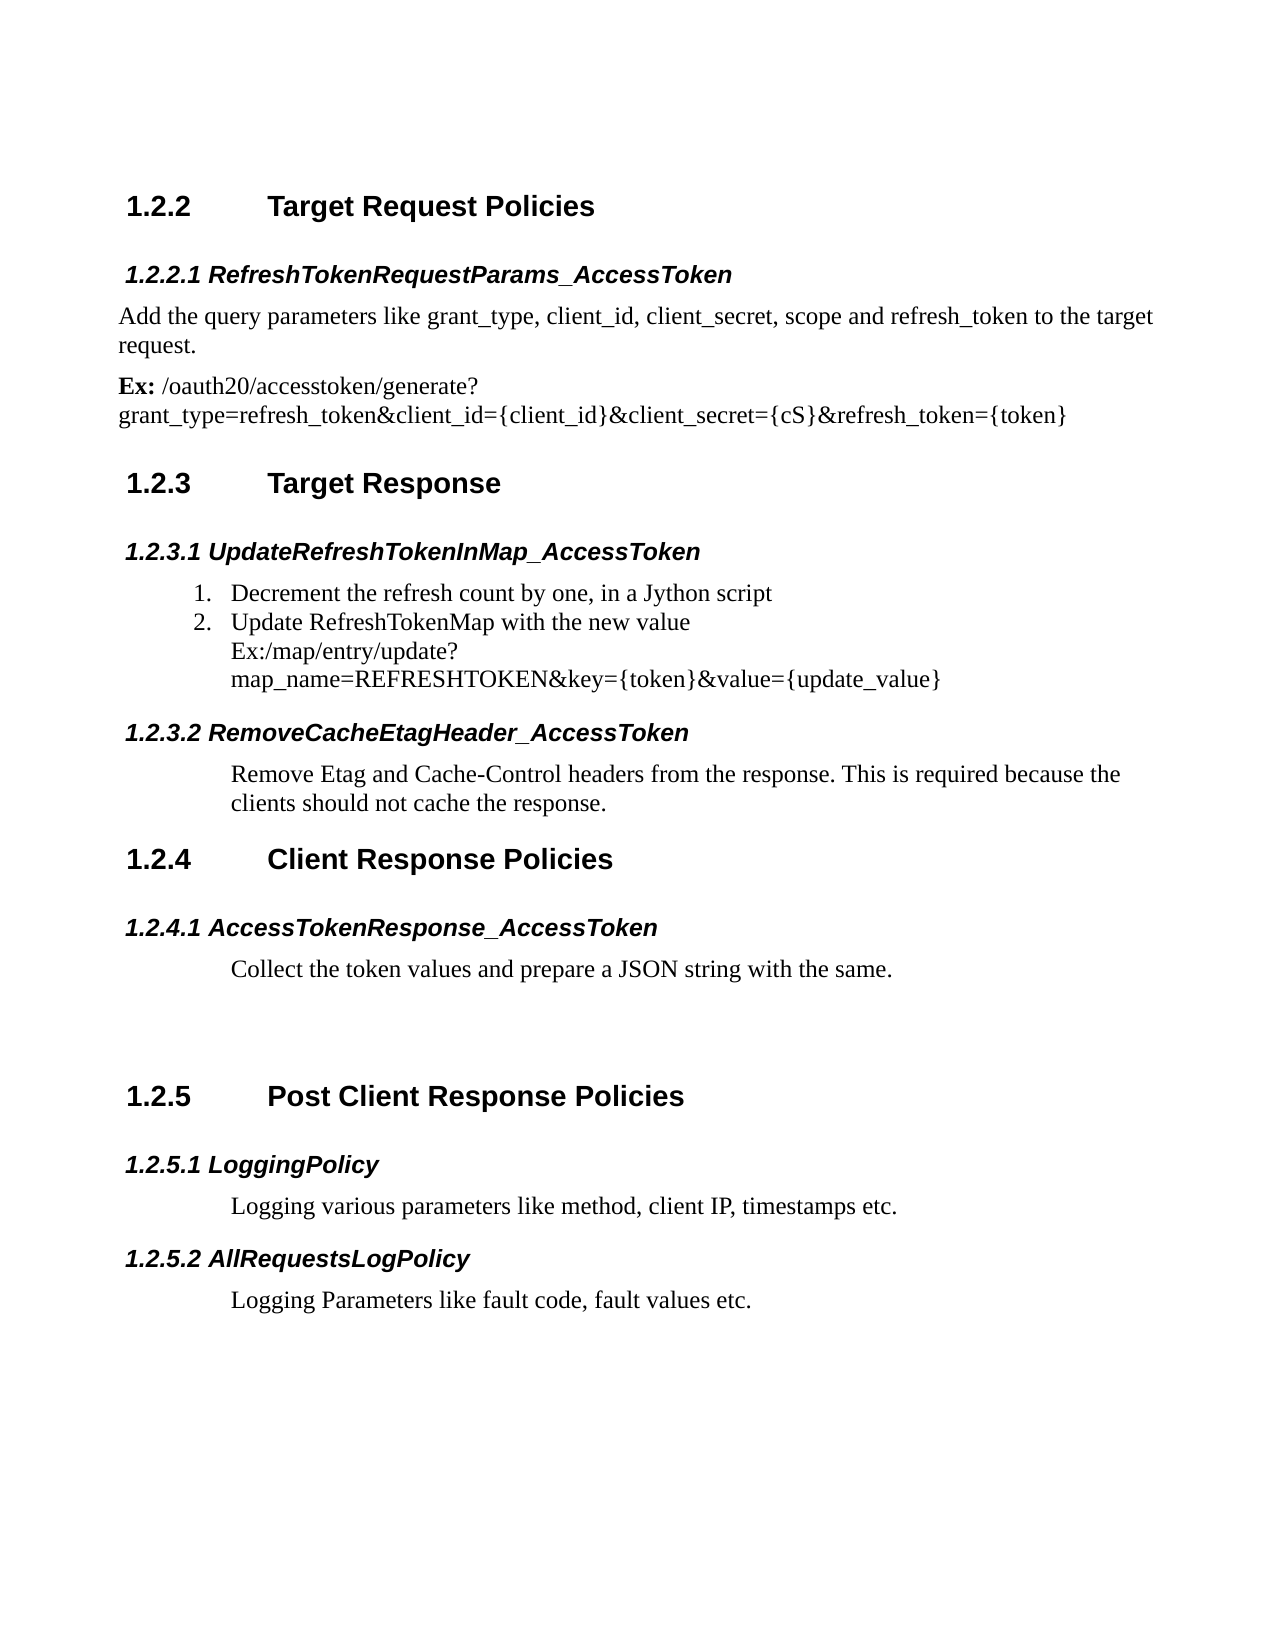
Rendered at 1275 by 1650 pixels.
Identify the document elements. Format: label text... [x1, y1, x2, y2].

text Add the query parameters like grant_type, client_id, client_secret, scope and refresh_token to the target request. [118, 301, 1157, 359]
list Remove Etag and Cache-Control headers from the response. This is required because the clients should not cache the response. [231, 759, 1157, 817]
subtitle LoggingPolicy [118, 1150, 1157, 1178]
list Collect the token values and prepare a JSON string with the same. [231, 954, 1157, 983]
subtitle Target Response [118, 466, 1157, 500]
subtitle RemoveCacheEtagHeader_AccessToken [118, 718, 1157, 747]
subtitle RefreshTokenRequestParams_AccessToken [118, 260, 1157, 289]
subtitle Target Request Policies [118, 189, 1157, 223]
text Ex: /oauth20/accesstoken/generate?grant_type=refresh_token&client_id={client_id}&client_secret={cS}&refresh_token={token} [118, 371, 1157, 429]
subtitle AccessTokenResponse_AccessToken [118, 913, 1157, 941]
subtitle UpdateRefreshTokenInMap_AccessToken [118, 537, 1157, 566]
list Decrement the refresh count by one, in a Jython script [193, 578, 1157, 607]
subtitle Client Response Policies [118, 842, 1157, 875]
list Logging various parameters like method, client IP, timestamps etc. [231, 1191, 1157, 1219]
list Ex:/map/entry/update?map_name=REFRESHTOKEN&key={token}&value={update_value} [193, 636, 1157, 693]
subtitle AllRequestsLogPolicy [118, 1244, 1157, 1273]
list Logging Parameters like fault code, fault values etc. [231, 1286, 1157, 1314]
subtitle Post Client Response Policies [118, 1079, 1157, 1112]
list Update RefreshTokenMap with the new value [193, 607, 1157, 636]
